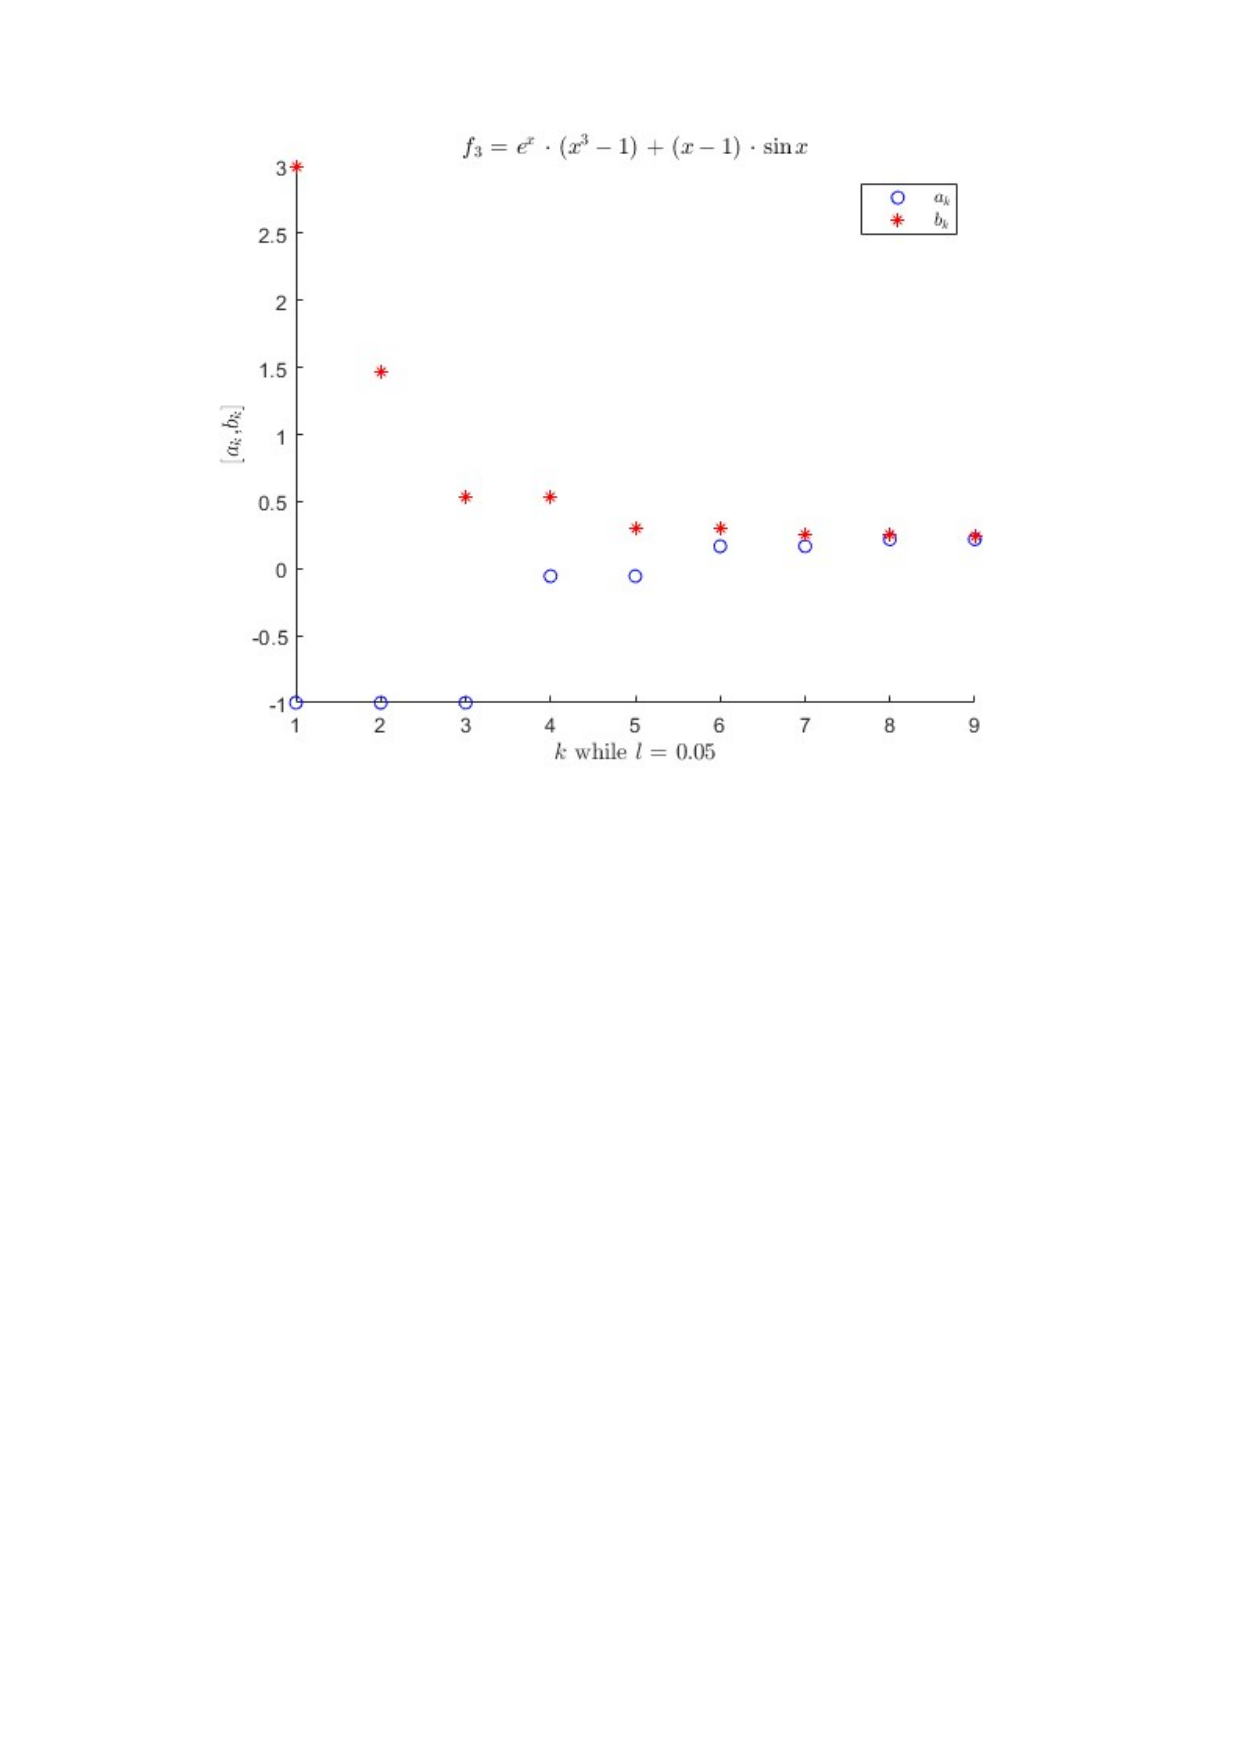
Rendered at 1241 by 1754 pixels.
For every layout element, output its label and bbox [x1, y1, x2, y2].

picture [182, 118, 1058, 775]
